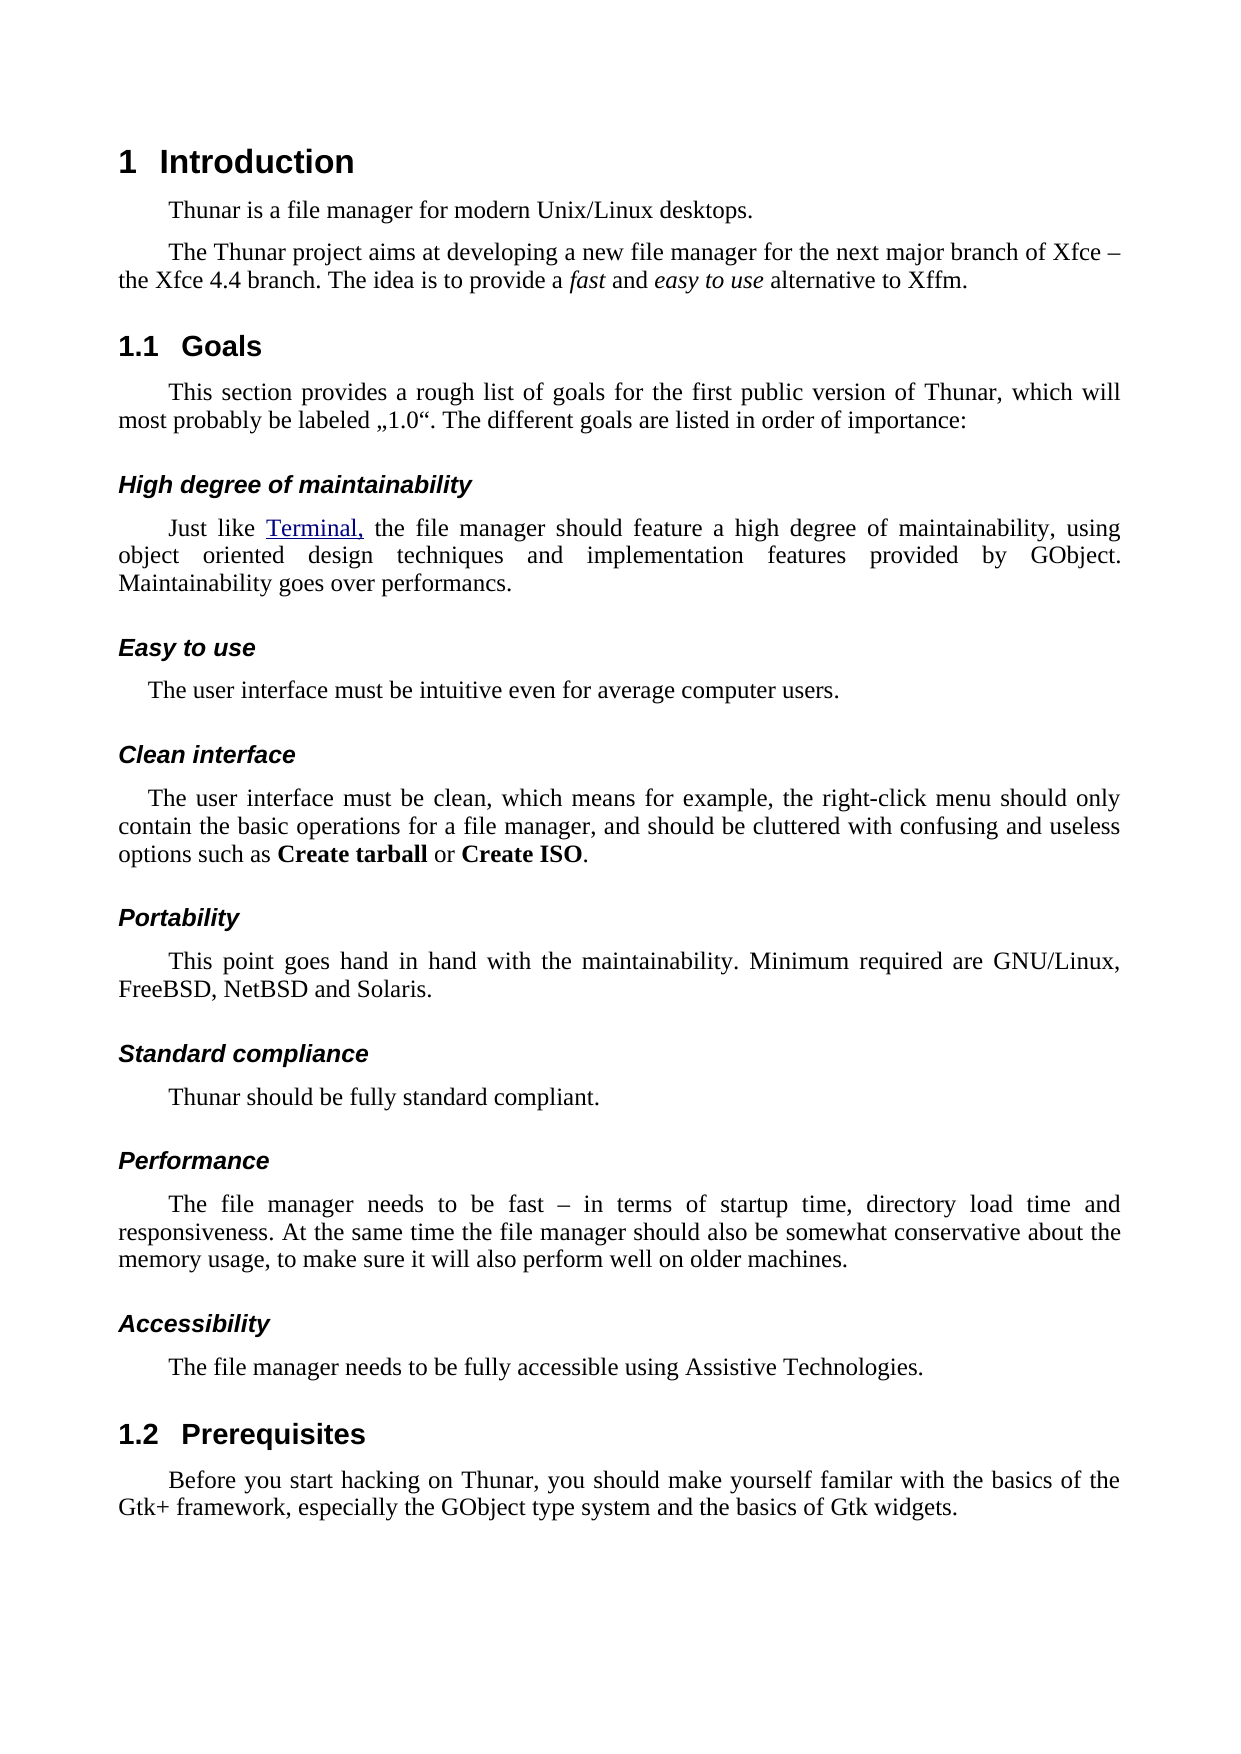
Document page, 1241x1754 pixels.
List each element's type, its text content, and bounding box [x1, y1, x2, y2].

text The user interface must be intuitive even for average computer users. [118, 677, 1122, 704]
subtitle Prerequisites [118, 1418, 1122, 1450]
text Just like Terminal, the file manager should feature a high degree of maintainability, using object oriented design techniques and implementation features provided by GObject. Maintainability goes over performancs. [118, 514, 1122, 597]
text Thunar should be fully standard compliant. [118, 1083, 1122, 1110]
text The file manager needs to be fully accessible using Assistive Technologies. [118, 1353, 1122, 1381]
subtitle Clean interface [118, 741, 1122, 769]
text This point goes hand in hand with the maintainability. Minimum required are GNU/Linux, FreeBSD, NetBSD and Solaris. [118, 947, 1122, 1003]
subtitle Performance [118, 1147, 1122, 1175]
subtitle Accessibility [118, 1310, 1122, 1338]
text Thunar is a file manager for modern Unix/Linux desktops. [118, 196, 1122, 223]
subtitle Introduction [118, 143, 1122, 180]
subtitle Standard compliance [118, 1039, 1122, 1067]
text The user interface must be clean, which means for example, the right-click menu should only contain the basic operations for a file manager, and should be cluttered with confusing and useless options such as Create tarball or Create ISO. [118, 784, 1122, 867]
subtitle High degree of maintainability [118, 471, 1122, 498]
subtitle Goals [118, 330, 1122, 363]
text This section provides a rough list of goals for the first public version of Thunar, which will most probably be labeled „1.0“. The different goals are listed in order of importance: [118, 378, 1122, 434]
text The Thunar project aims at developing a new file manager for the next major branch of Xfce – the Xfce 4.4 branch. The idea is to provide a fast and easy to use alternative to Xffm. [118, 238, 1122, 293]
subtitle Easy to use [118, 633, 1122, 661]
subtitle Portability [118, 904, 1122, 932]
text The file manager needs to be fast – in terms of startup time, directory load time and responsiveness. At the same time the file manager should also be somewhat conservative about the memory usage, to make sure it will also perform well on older machines. [118, 1190, 1122, 1273]
text Before you start hacking on Thunar, you should make yourself familar with the basics of the Gtk+ framework, especially the GObject type system and the basics of Gtk widgets. [118, 1466, 1122, 1521]
